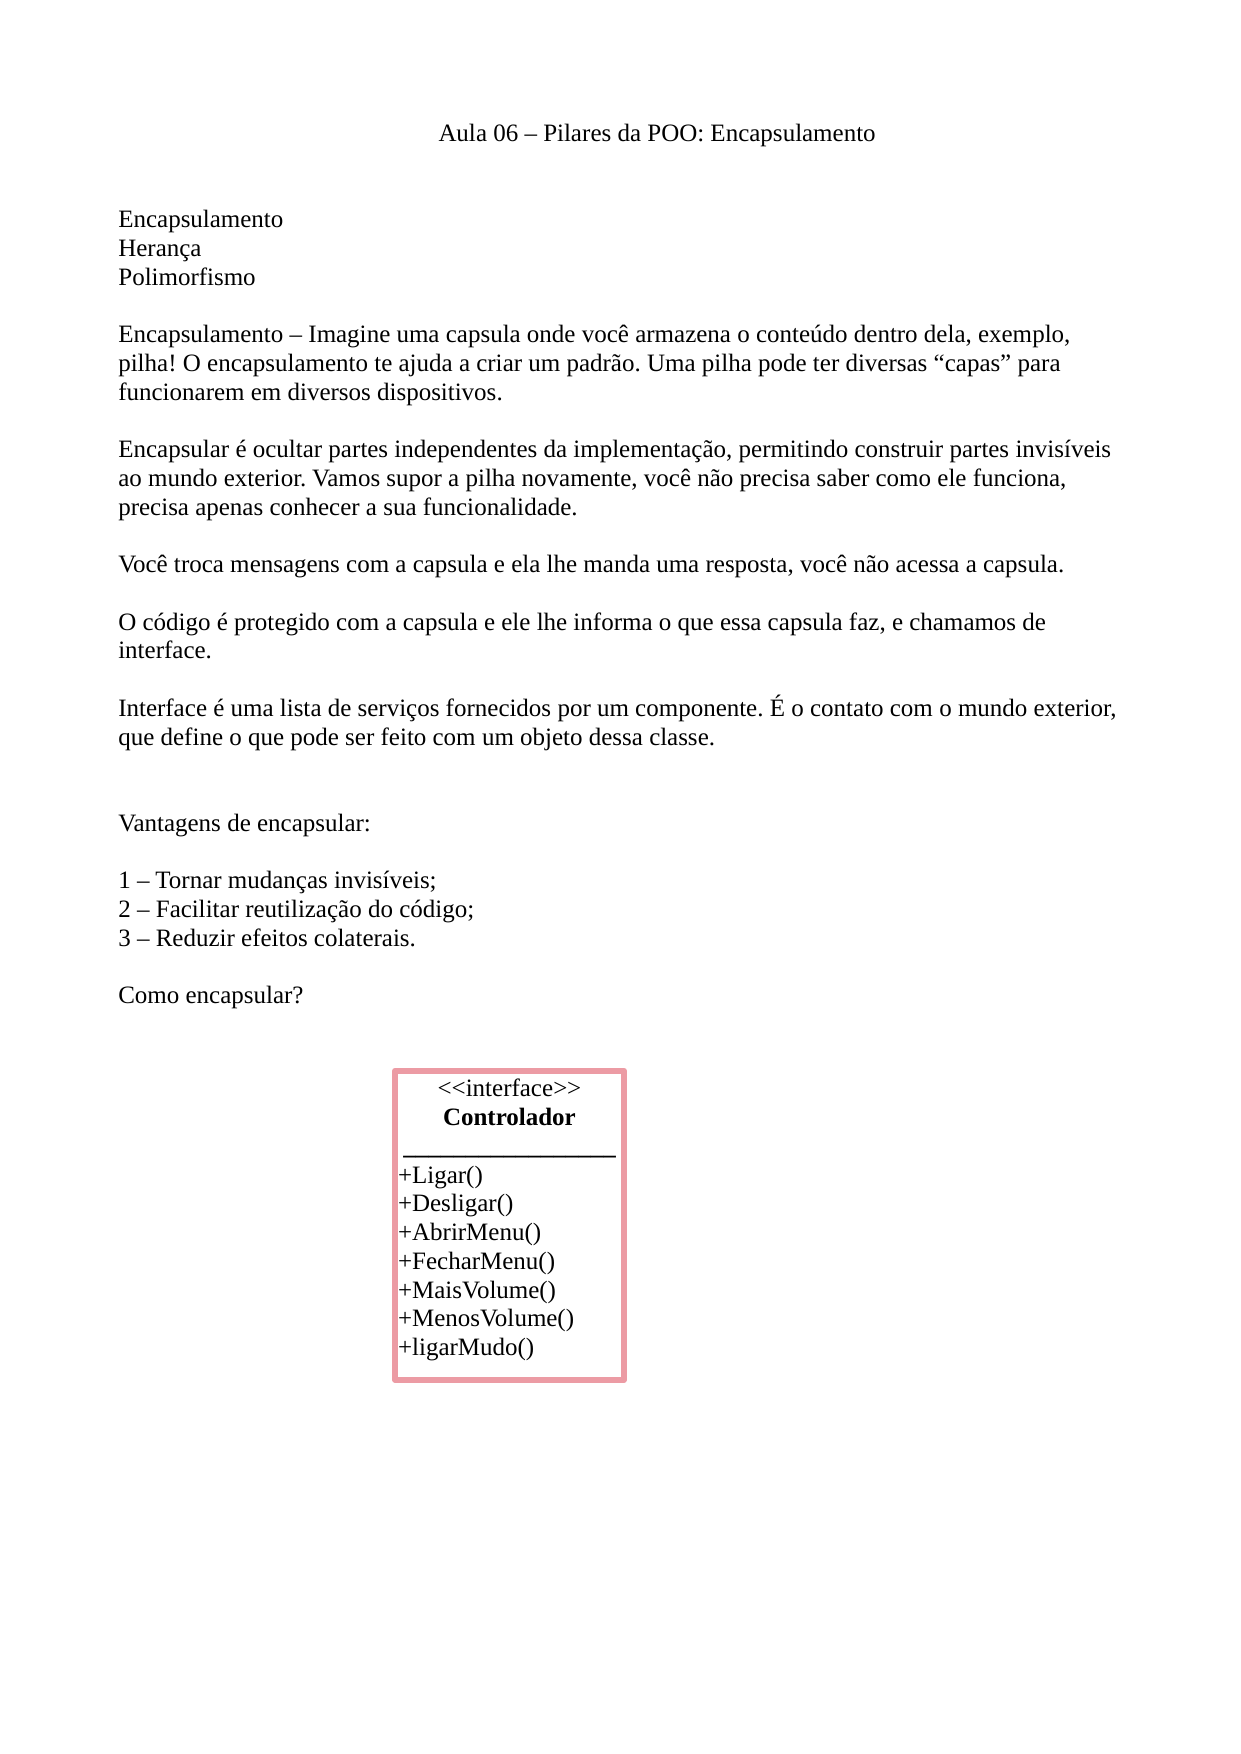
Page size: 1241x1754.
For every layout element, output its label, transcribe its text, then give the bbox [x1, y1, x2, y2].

text 3 – Reduzir efeitos colaterais. [118, 923, 1122, 952]
text Encapsular é ocultar partes independentes da implementação, permitindo construir partes invisíveis ao mundo exterior. Vamos supor a pilha novamente, você não precisa saber como ele funciona, precisa apenas conhecer a sua funcionalidade. [118, 434, 1122, 521]
text Encapsulamento [118, 204, 1122, 233]
text Você troca mensagens com a capsula e ela lhe manda uma resposta, você não acessa a capsula. [118, 549, 1122, 578]
text O código é protegido com a capsula e ele lhe informa o que essa capsula faz, e chamamos de interface. [118, 607, 1122, 664]
text Como encapsular? [118, 981, 1122, 1009]
text Interface é uma lista de serviços fornecidos por um componente. É o contato com o mundo exterior, que define o que pode ser feito com um objeto dessa classe. [118, 693, 1122, 751]
text Herança [118, 233, 1122, 262]
text 1 – Tornar mudanças invisíveis; [118, 866, 1122, 894]
text Aula 06 – Pilares da POO: Encapsulamento [118, 118, 1122, 147]
text Encapsulamento – Imagine uma capsula onde você armazena o conteúdo dentro dela, exemplo, pilha! O encapsulamento te ajuda a criar um padrão. Uma pilha pode ter diversas “capas” para funcionarem em diversos dispositivos. [118, 319, 1122, 406]
text Polimorfismo [118, 262, 1122, 291]
text Vantagens de encapsular: [118, 808, 1122, 837]
text 2 – Facilitar reutilização do código; [118, 894, 1122, 923]
